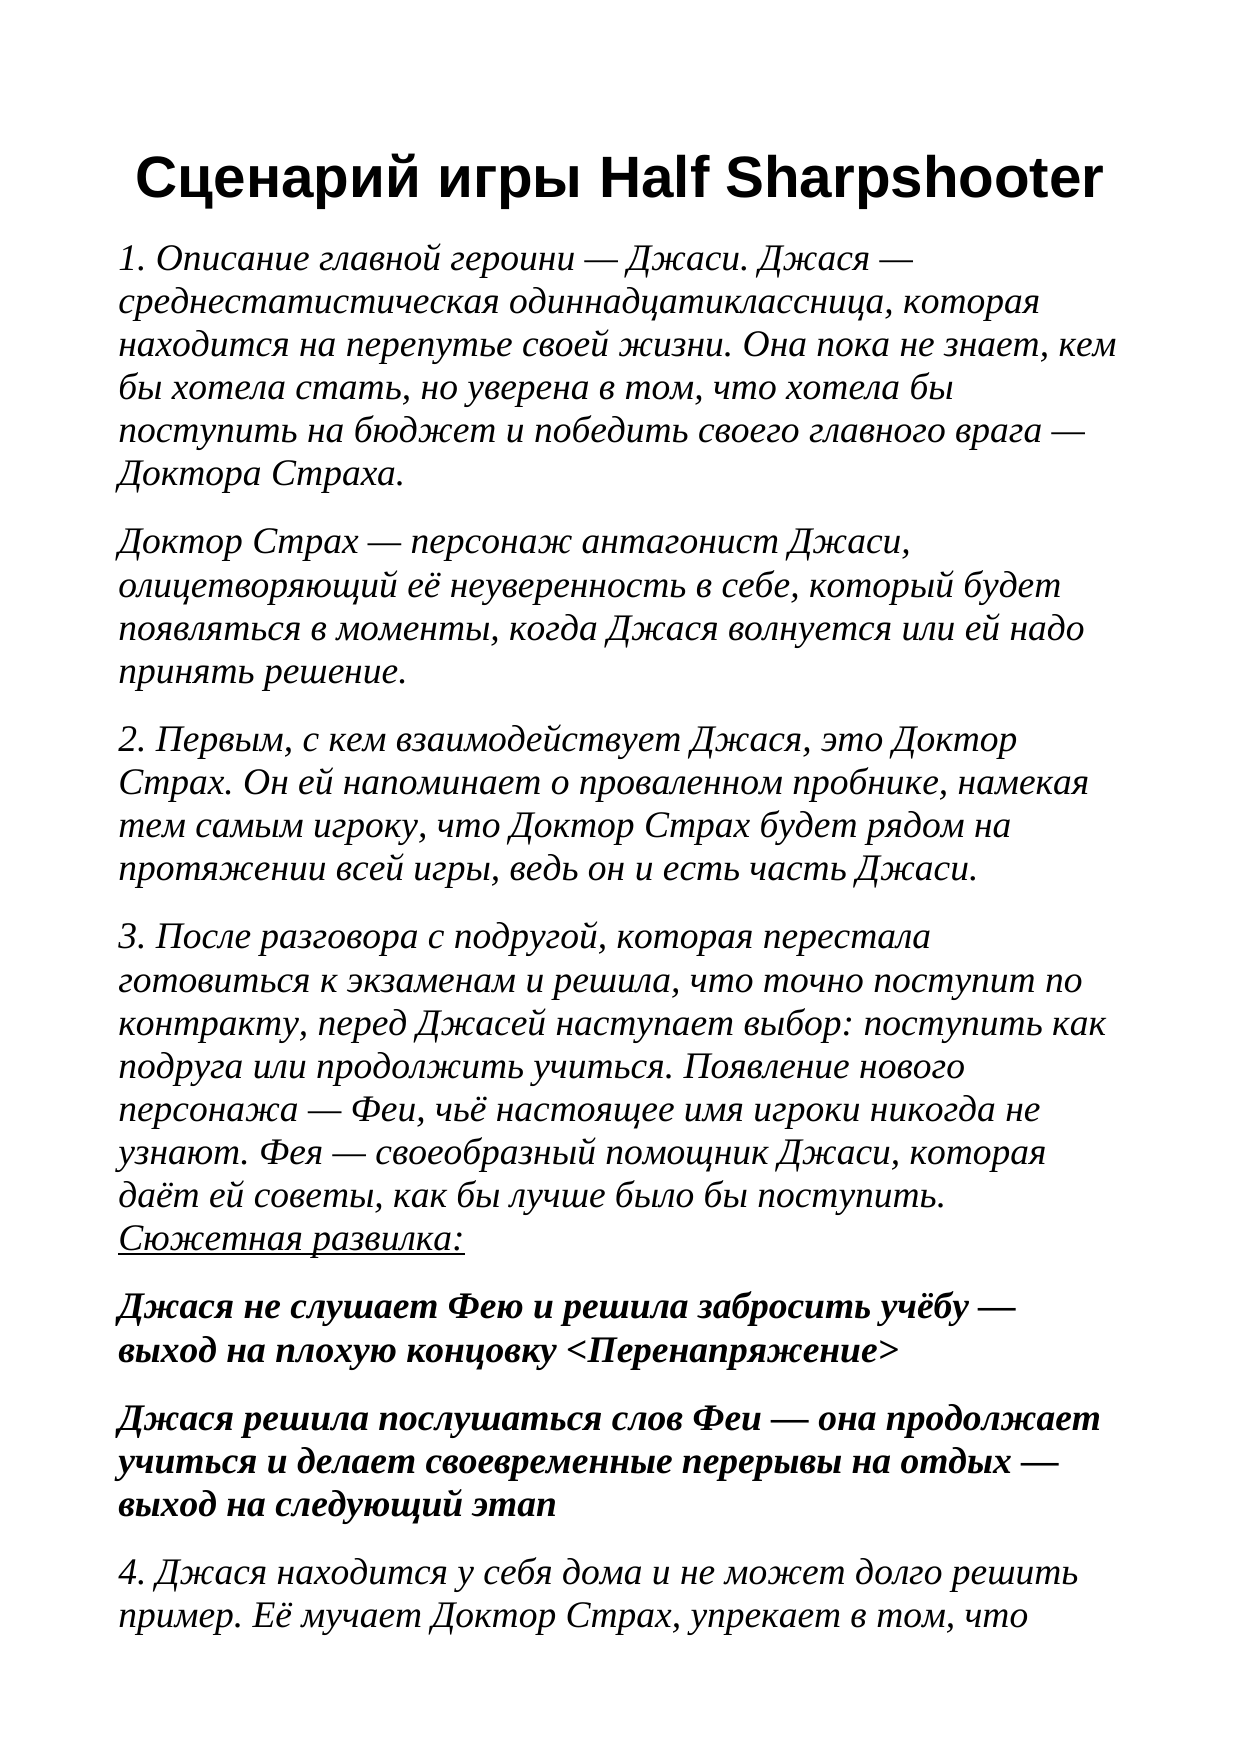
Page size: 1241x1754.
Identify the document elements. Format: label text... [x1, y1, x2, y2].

text Джася решила послушаться слов Феи — она продолжает учиться и делает своевременные перерывы на отдых — выход на следующий этап [118, 1395, 1122, 1524]
text Джася не слушает Фею и решила забросить учёбу — выход на плохую концовку <Перенапряжение> [118, 1284, 1122, 1370]
text 1. Описание главной героини — Джаси. Джася — среднестатистическая одиннадцатиклассница, которая находится на перепутье своей жизни. Она пока не знает, кем бы хотела стать, но уверена в том, что хотела бы поступить на бюджет и победить своего главного врага — Доктора Страха. [118, 235, 1122, 494]
text 3. После разговора с подругой, которая перестала готовиться к экзаменам и решила, что точно поступит по контракту, перед Джасей наступает выбор: поступить как подруга или продолжить учиться. Появление нового персонажа — Феи, чьё настоящее имя игроки никогда не узнают. Фея — своеобразный помощник Джаси, которая даёт ей советы, как бы лучше было бы поступить. Сюжетная развилка: [118, 914, 1122, 1259]
text 4. Джася находится у себя дома и не может долго решить пример. Её мучает Доктор Страх, упрекает в том, что [118, 1549, 1122, 1636]
text 2. Первым, с кем взаимодействует Джася, это Доктор Страх. Он ей напоминает о проваленном пробнике, намекая тем самым игроку, что Доктор Страх будет рядом на протяжении всей игры, ведь он и есть часть Джаси. [118, 716, 1122, 889]
title Сценарий игры Half Sharpshooter [118, 143, 1122, 210]
text Доктор Страх — персонаж антагонист Джаси, олицетворяющий её неуверенность в себе, который будет появляться в моменты, когда Джася волнуется или ей надо принять решение. [118, 519, 1122, 691]
